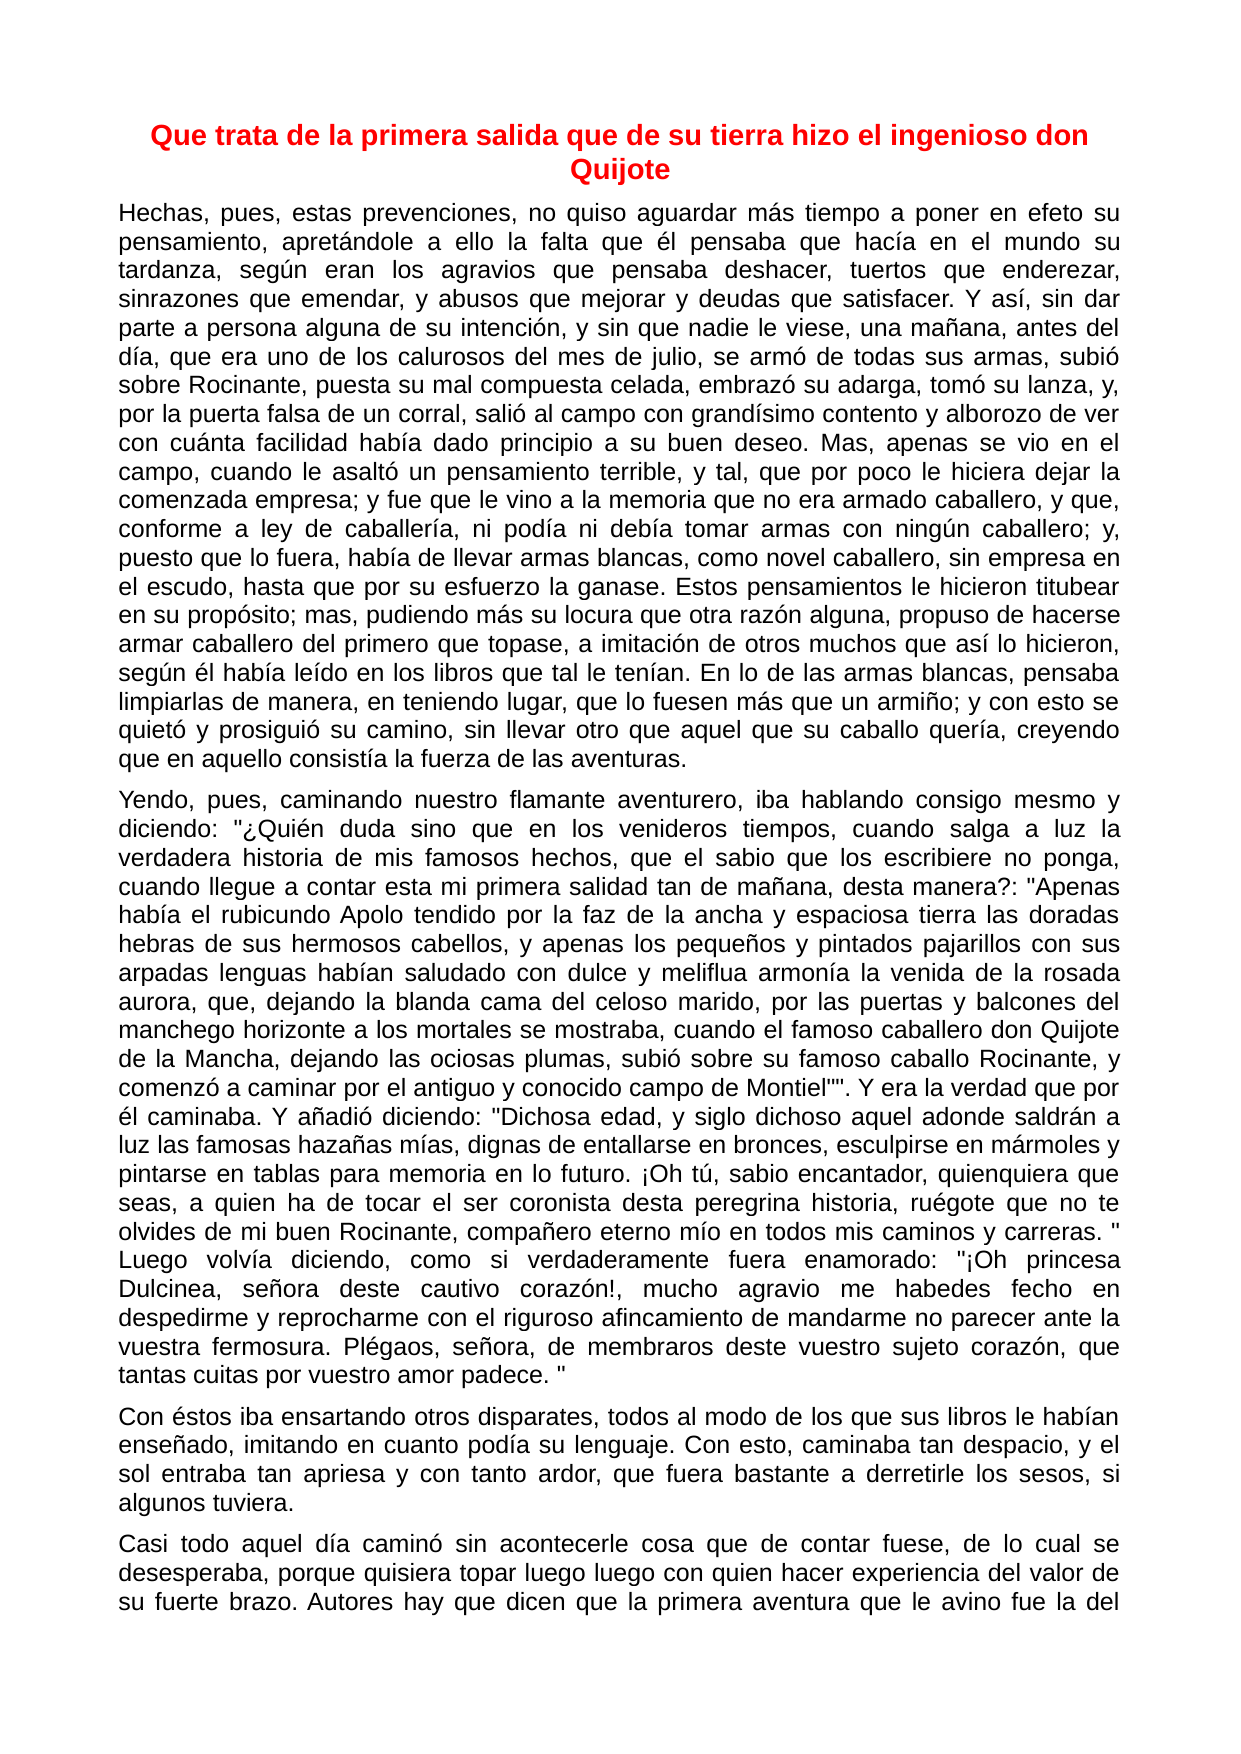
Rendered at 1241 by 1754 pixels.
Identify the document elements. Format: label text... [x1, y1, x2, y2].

text Que trata de la primera salida que de su tierra hizo el ingenioso don Quijote [118, 118, 1122, 185]
text Yendo, pues, caminando nuestro flamante aventurero, iba hablando consigo mesmo y diciendo: "¿Quién duda sino que en los venideros tiempos, cuando salga a luz la verdadera historia de mis famosos hechos, que el sabio que los escribiere no ponga, cuando llegue a contar esta mi primera salidad tan de mañana, desta manera?: "Apenas había el rubicundo Apolo tendido por la faz de la ancha y espaciosa tierra las doradas hebras de sus hermosos cabellos, y apenas los pequeños y pintados pajarillos con sus arpadas lenguas habían saludado con dulce y meliflua armonía la venida de la rosada aurora, que, dejando la blanda cama del celoso marido, por las puertas y balcones del manchego horizonte a los mortales se mostraba, cuando el famoso caballero don Quijote de la Mancha, dejando las ociosas plumas, subió sobre su famoso caballo Rocinante, y comenzó a caminar por el antiguo y conocido campo de Montiel"". Y era la verdad que por él caminaba. Y añadió diciendo: "Dichosa edad, y siglo dichoso aquel adonde saldrán a luz las famosas hazañas mías, dignas de entallarse en bronces, esculpirse en mármoles y pintarse en tablas para memoria en lo futuro. ¡Oh tú, sabio encantador, quienquiera que seas, a quien ha de tocar el ser coronista desta peregrina historia, ruégote que no te olvides de mi buen Rocinante, compañero eterno mío en todos mis caminos y carreras. " Luego volvía diciendo, como si verdaderamente fuera enamorado: "¡Oh princesa Dulcinea, señora deste cautivo corazón!, mucho agravio me habedes fecho en despedirme y reprocharme con el riguroso afincamiento de mandarme no parecer ante la vuestra fermosura. Plégaos, señora, de membraros deste vuestro sujeto corazón, que tantas cuitas por vuestro amor padece. " [118, 785, 1122, 1389]
text Casi todo aquel día caminó sin acontecerle cosa que de contar fuese, de lo cual se desesperaba, porque quisiera topar luego luego con quien hacer experiencia del valor de su fuerte brazo. Autores hay que dicen que la primera aventura que le avino fue la del [118, 1529, 1122, 1615]
text Hechas, pues, estas prevenciones, no quiso aguardar más tiempo a poner en efeto su pensamiento, apretándole a ello la falta que él pensaba que hacía en el mundo su tardanza, según eran los agravios que pensaba deshacer, tuertos que enderezar, sinrazones que emendar, y abusos que mejorar y deudas que satisfacer. Y así, sin dar parte a persona alguna de su intención, y sin que nadie le viese, una mañana, antes del día, que era uno de los calurosos del mes de julio, se armó de todas sus armas, subió sobre Rocinante, puesta su mal compuesta celada, embrazó su adarga, tomó su lanza, y, por la puerta falsa de un corral, salió al campo con grandísimo contento y alborozo de ver con cuánta facilidad había dado principio a su buen deseo. Mas, apenas se vio en el campo, cuando le asaltó un pensamiento terrible, y tal, que por poco le hiciera dejar la comenzada empresa; y fue que le vino a la memoria que no era armado caballero, y que, conforme a ley de caballería, ni podía ni debía tomar armas con ningún caballero; y, puesto que lo fuera, había de llevar armas blancas, como novel caballero, sin empresa en el escudo, hasta que por su esfuerzo la ganase. Estos pensamientos le hicieron titubear en su propósito; mas, pudiendo más su locura que otra razón alguna, propuso de hacerse armar caballero del primero que topase, a imitación de otros muchos que así lo hicieron, según él había leído en los libros que tal le tenían. En lo de las armas blancas, pensaba limpiarlas de manera, en teniendo lugar, que lo fuesen más que un armiño; y con esto se quietó y prosiguió su camino, sin llevar otro que aquel que su caballo quería, creyendo que en aquello consistía la fuerza de las aventuras. [118, 198, 1122, 773]
text Con éstos iba ensartando otros disparates, todos al modo de los que sus libros le habían enseñado, imitando en cuanto podía su lenguaje. Con esto, caminaba tan despacio, y el sol entraba tan apriesa y con tanto ardor, que fuera bastante a derretirle los sesos, si algunos tuviera. [118, 1401, 1122, 1516]
